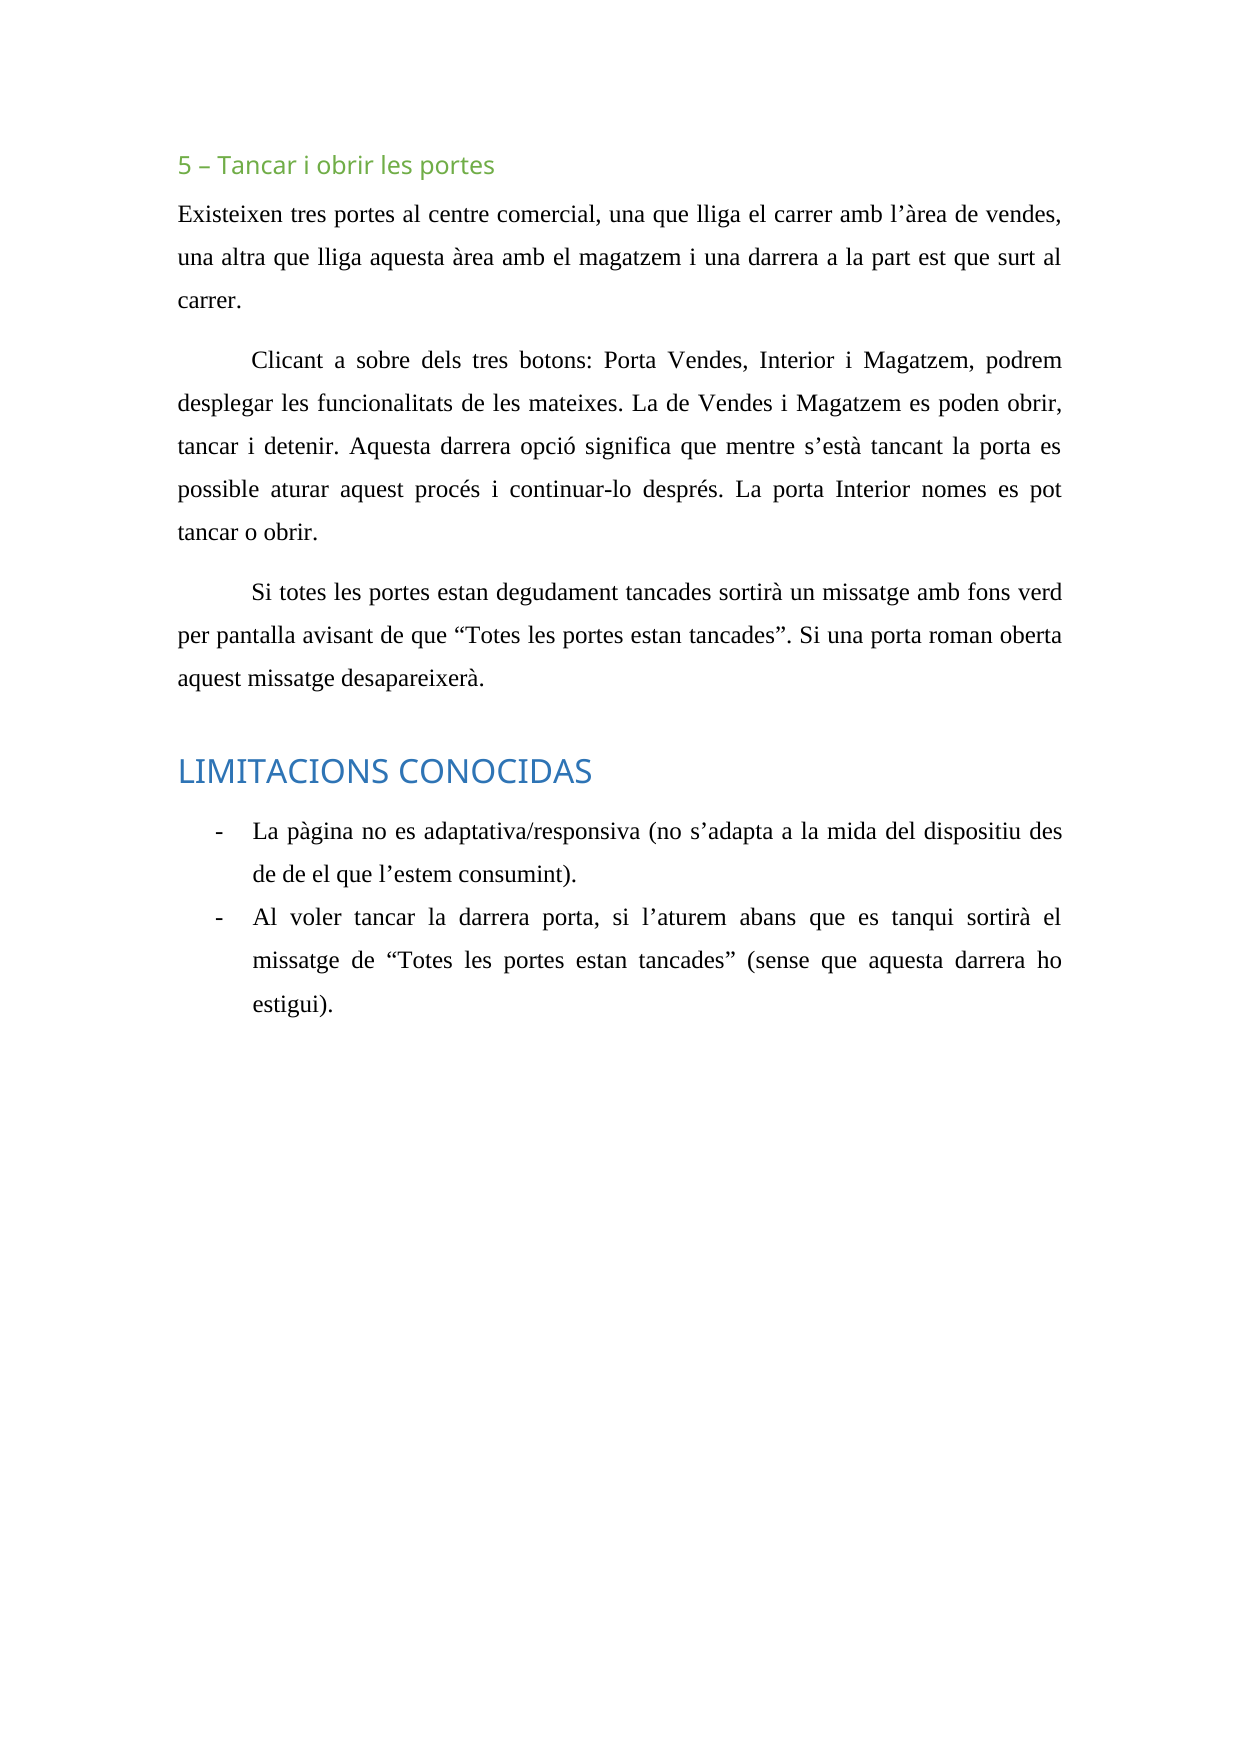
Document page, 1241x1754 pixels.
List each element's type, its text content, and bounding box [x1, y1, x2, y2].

subtitle 5 – Tancar i obrir les portes [177, 148, 1063, 182]
subtitle LIMITACIONS CONOCIDAS [177, 748, 1063, 793]
list Al voler tancar la darrera porta, si l’aturem abans que es tanqui sortirà el missatge de “Totes les portes estan tancades” (sense que aquesta darrera ho estigui). [215, 902, 1063, 1017]
text Existeixen tres portes al centre comercial, una que lliga el carrer amb l’àrea de vendes, una altra que lliga aquesta àrea amb el magatzem i una darrera a la part est que surt al carrer. [177, 199, 1063, 314]
text Clicant a sobre dels tres botons: Porta Vendes, Interior i Magatzem, podrem desplegar les funcionalitats de les mateixes. La de Vendes i Magatzem es poden obrir, tancar i detenir. Aquesta darrera opció significa que mentre s’està tancant la porta es possible aturar aquest procés i continuar-lo després. La porta Interior nomes es pot tancar o obrir. [177, 345, 1063, 546]
text Si totes les portes estan degudament tancades sortirà un missatge amb fons verd per pantalla avisant de que “Totes les portes estan tancades”. Si una porta roman oberta aquest missatge desapareixerà. [177, 577, 1063, 692]
list La pàgina no es adaptativa/responsiva (no s’adapta a la mida del dispositiu des de de el que l’estem consumint). [215, 816, 1063, 888]
